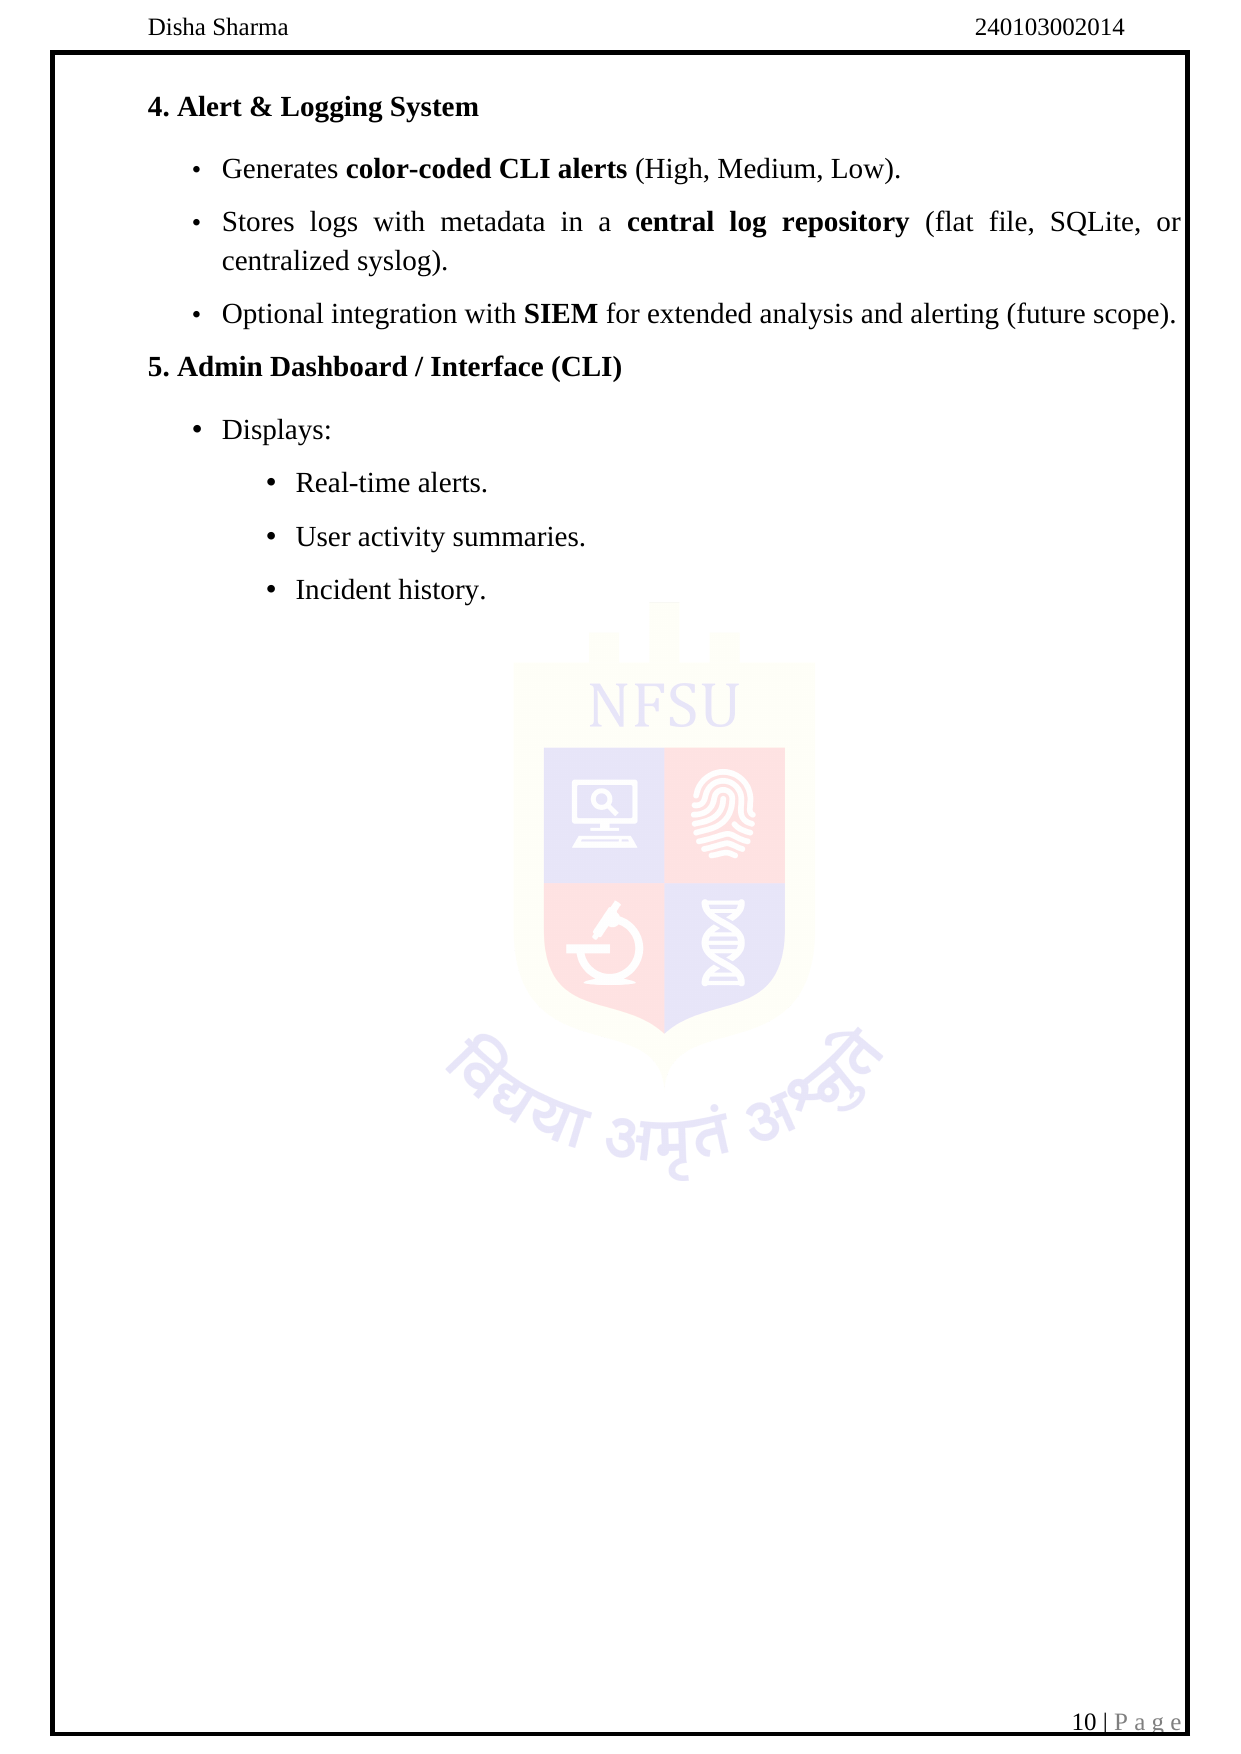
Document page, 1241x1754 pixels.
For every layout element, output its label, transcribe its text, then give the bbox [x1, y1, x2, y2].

subtitle 5. Admin Dashboard / Interface (CLI) [148, 349, 1181, 383]
list Real-time alerts. [266, 465, 1181, 499]
list Stores logs with metadata in a central log repository (flat file, SQLite, or centralized syslog). [192, 204, 1181, 277]
list Incident history. [266, 572, 1181, 606]
list Displays: [192, 412, 1181, 446]
list Optional integration with SIEM for extended analysis and alerting (future scope). [192, 296, 1181, 330]
list User activity summaries. [266, 519, 1181, 552]
list Generates color-coded CLI alerts (High, Medium, Low). [192, 151, 1181, 185]
subtitle 4. Alert & Logging System [148, 89, 1181, 122]
